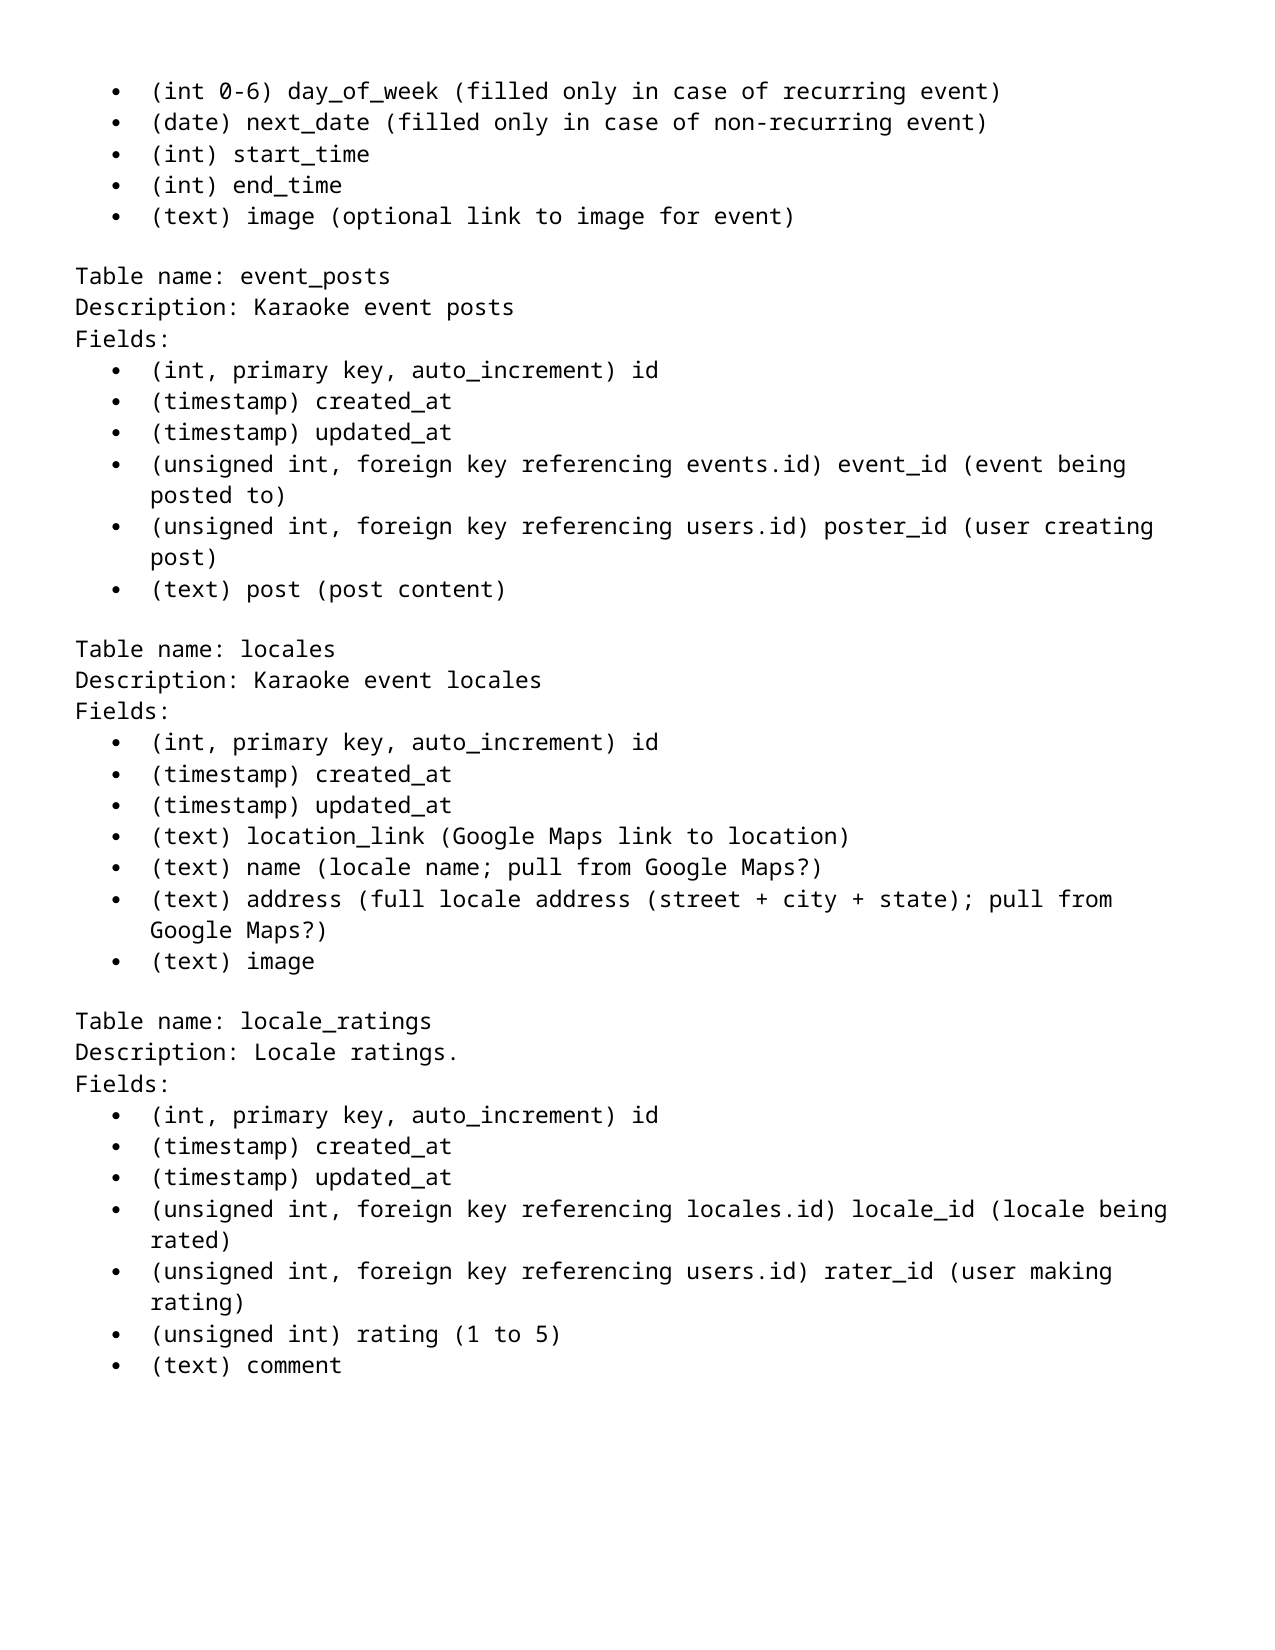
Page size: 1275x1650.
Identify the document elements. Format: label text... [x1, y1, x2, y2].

list (text) location_link (Google Maps link to location) [112, 820, 1200, 851]
list (int) start_time [112, 137, 1200, 169]
list (timestamp) updated_at [112, 1161, 1200, 1192]
list (timestamp) created_at [112, 385, 1200, 416]
list (int 0-6) day_of_week (filled only in case of recurring event) [112, 75, 1200, 106]
list (text) post (post content) [112, 572, 1200, 604]
list (unsigned int) rating (1 to 5) [112, 1317, 1200, 1349]
text Description: Karaoke event posts [75, 291, 1200, 322]
list (timestamp) created_at [112, 1130, 1200, 1161]
list (text) name (locale name; pull from Google Maps?) [112, 851, 1200, 882]
text Description: Karaoke event locales [75, 664, 1200, 695]
text Table name: event_posts [75, 260, 1200, 291]
list (text) image (optional link to image for event) [112, 200, 1200, 231]
list (timestamp) created_at [112, 757, 1200, 789]
list (text) image [112, 945, 1200, 976]
list (int, primary key, auto_increment) id [112, 726, 1200, 757]
text Table name: locale_ratings [75, 1005, 1200, 1036]
list (unsigned int, foreign key referencing users.id) rater_id (user making rating) [112, 1255, 1200, 1317]
list (text) comment [112, 1349, 1200, 1380]
list (timestamp) updated_at [112, 416, 1200, 447]
list (int) end_time [112, 169, 1200, 200]
list (unsigned int, foreign key referencing users.id) poster_id (user creating post) [112, 510, 1200, 572]
list (unsigned int, foreign key referencing events.id) event_id (event being posted to) [112, 447, 1200, 510]
list (date) next_date (filled only in case of non-recurring event) [112, 106, 1200, 137]
list (text) address (full locale address (street + city + state); pull from Google Maps?) [112, 882, 1200, 945]
text Description: Locale ratings. [75, 1036, 1200, 1067]
text Fields: [75, 695, 1200, 726]
text Fields: [75, 322, 1200, 354]
list (timestamp) updated_at [112, 789, 1200, 820]
text Table name: locales [75, 632, 1200, 664]
list (int, primary key, auto_increment) id [112, 354, 1200, 385]
text Fields: [75, 1067, 1200, 1099]
list (int, primary key, auto_increment) id [112, 1099, 1200, 1130]
list (unsigned int, foreign key referencing locales.id) locale_id (locale being rated) [112, 1192, 1200, 1255]
